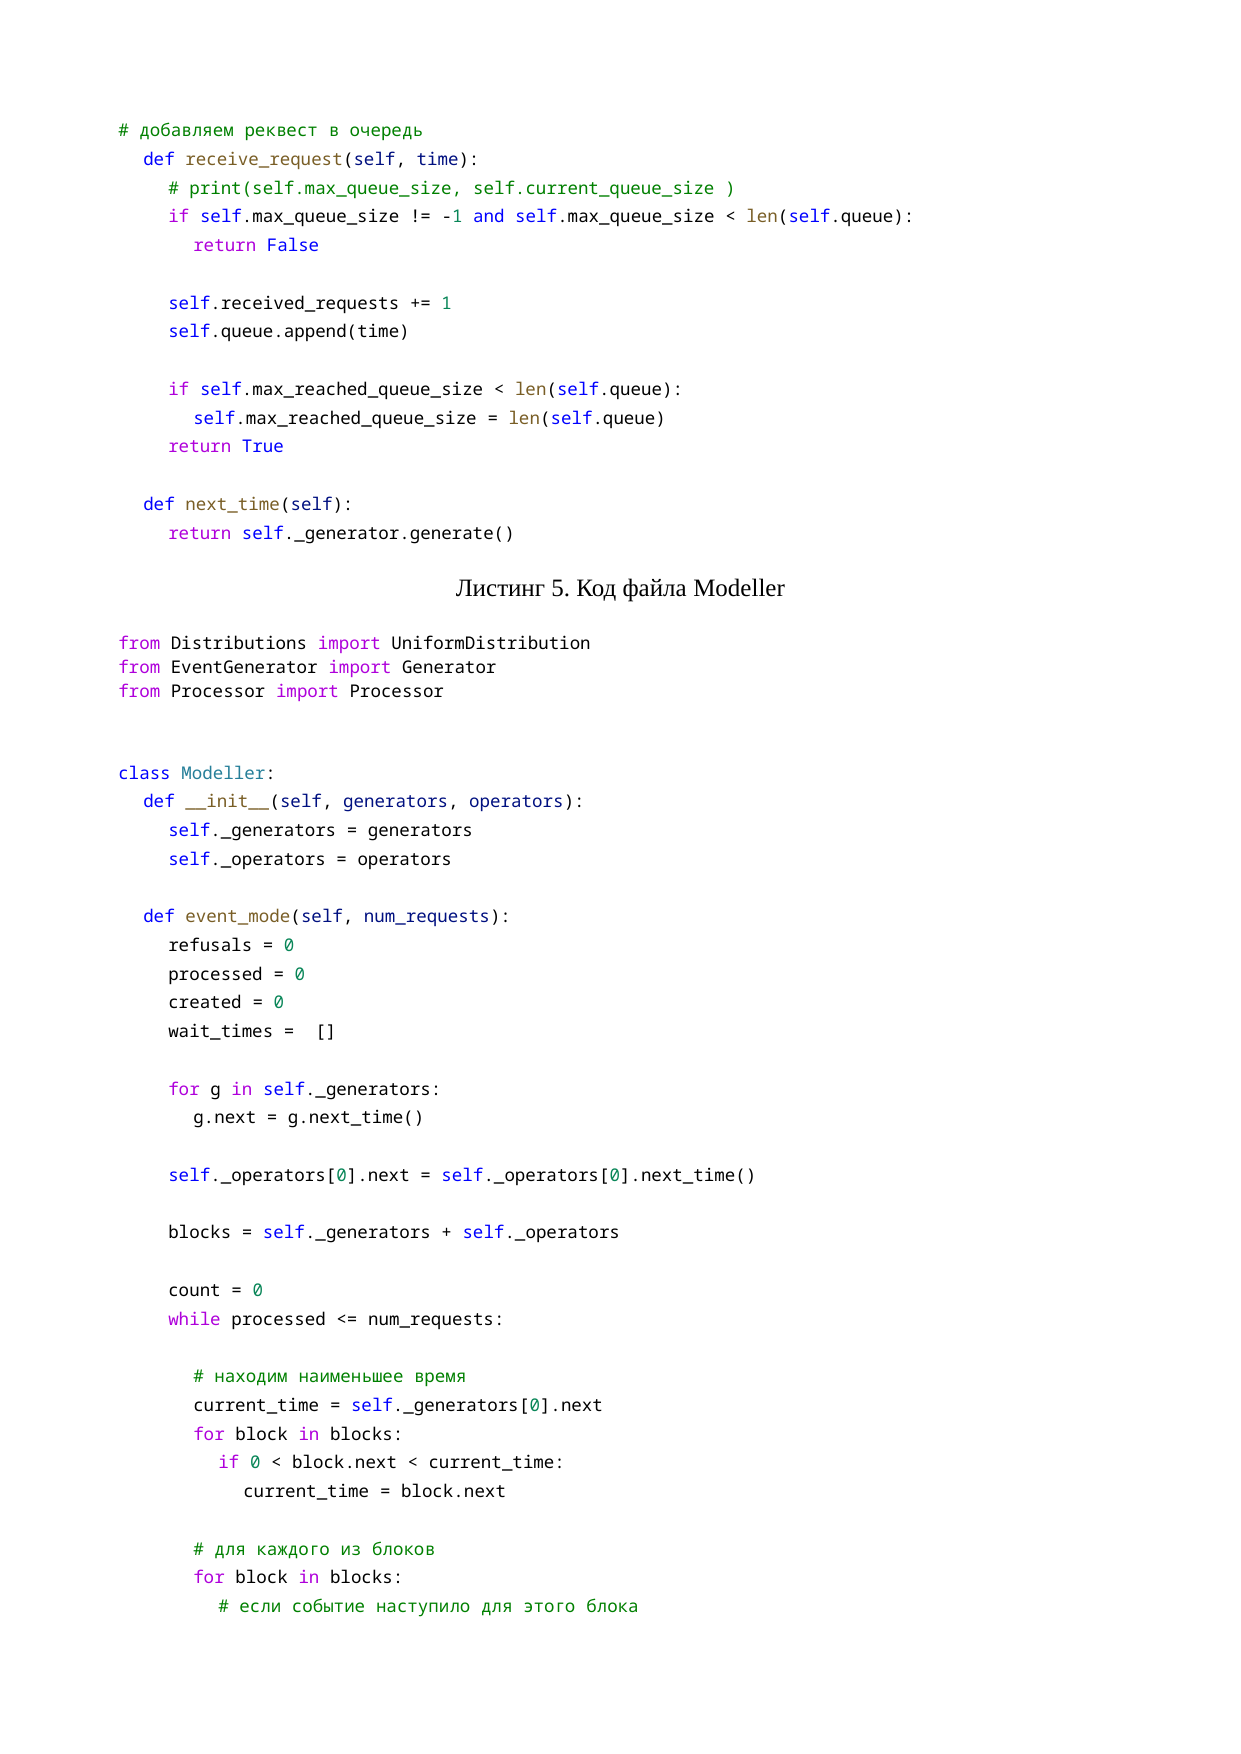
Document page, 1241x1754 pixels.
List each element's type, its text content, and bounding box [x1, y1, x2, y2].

table_cell Листинг 5. Код файла Modeller from Distributions import UniformDistribution from EventGenerator import Generator from Processor import Processor class Modeller: def __init__(self, generators, operators): self._generators = generators self._operators = operators def event_mode(self, num_requests): refusals = 0 processed = 0 created = 0 wait_times = [] for g in self._generators: g.next = g.next_time() self._operators[0].next = self._operators[0].next_time() blocks = self._generators + self._operators count = 0 while processed <= num_requests: # находим наименьшее время current_time = self._generators[0].next for block in blocks: if 0 < block.next < current_time: current_time = block.next # для каждого из блоков for block in blocks: # если событие наступило для этого блока [118, 573, 1122, 1618]
table_cell # добавляем реквест в очередь def receive_request(self, time): # print(self.max_queue_size, self.current_queue_size ) if self.max_queue_size != -1 and self.max_queue_size < len(self.queue): return False self.received_requests += 1 self.queue.append(time) if self.max_reached_queue_size < len(self.queue): self.max_reached_queue_size = len(self.queue) return True def next_time(self): return self._generator.generate() [118, 118, 1122, 573]
